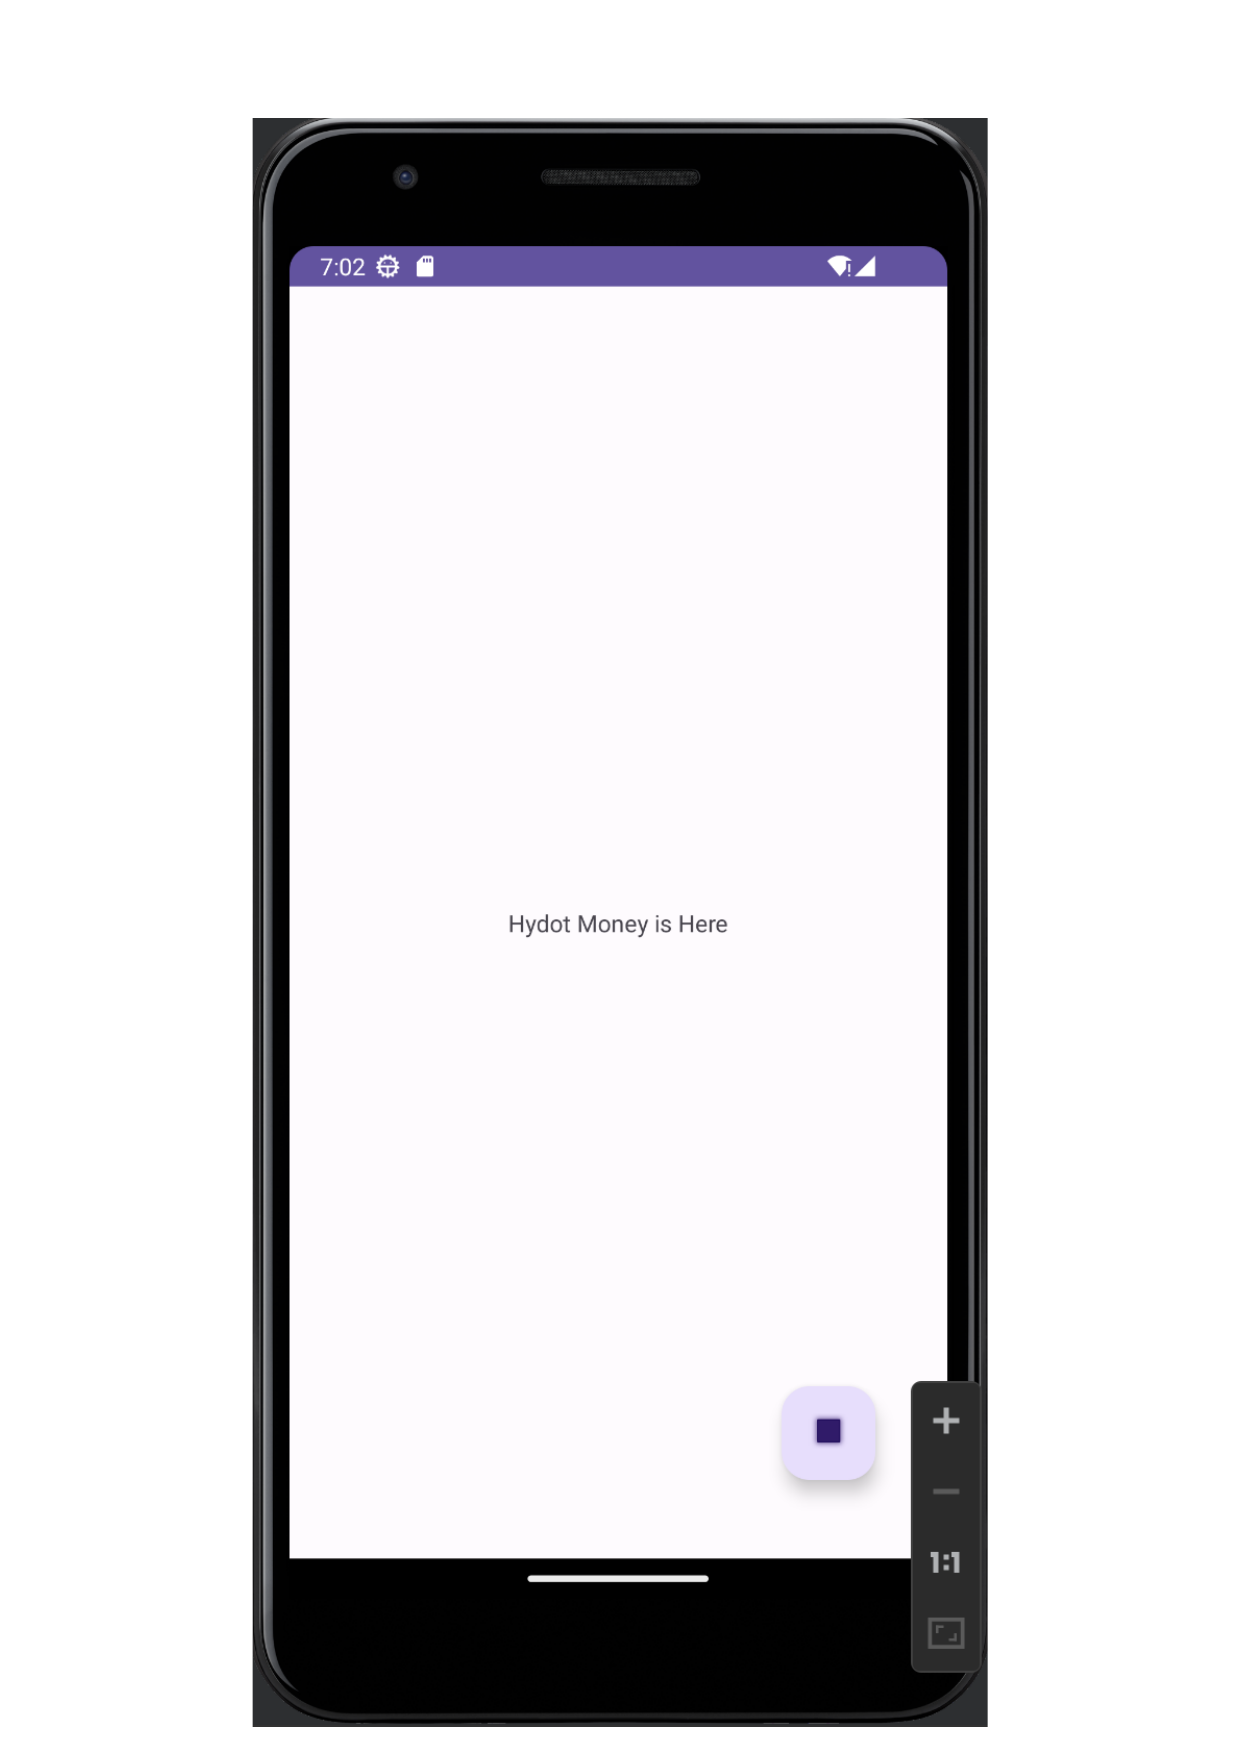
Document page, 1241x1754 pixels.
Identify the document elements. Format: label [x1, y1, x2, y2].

picture [252, 118, 988, 1727]
